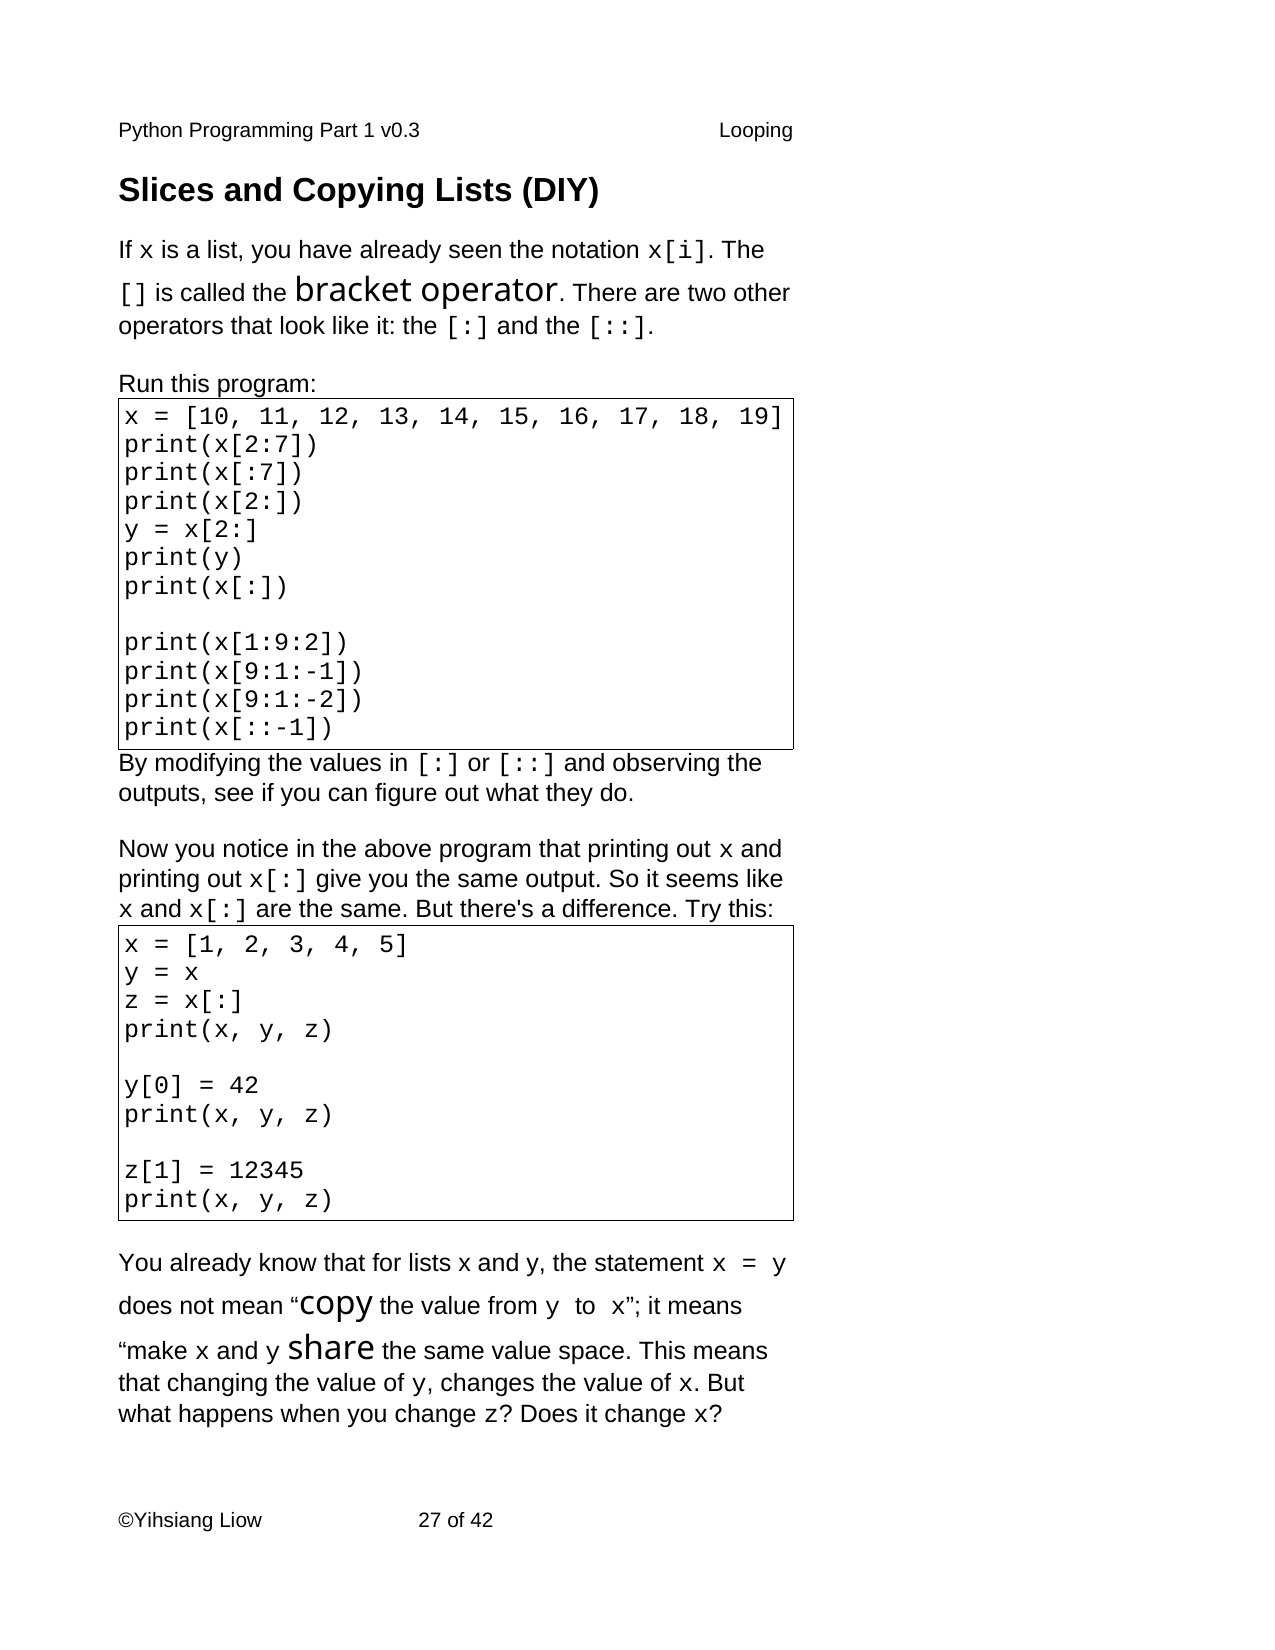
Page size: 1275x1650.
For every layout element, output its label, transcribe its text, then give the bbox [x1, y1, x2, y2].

text Run this program: [118, 369, 793, 397]
text If x is a list, you have already seen the notation x[i]. The [] is called the bracket operator. There are two other operators that look like it: the [:] and the [::]. [118, 236, 793, 342]
table_header x = [1, 2, 3, 4, 5] y = x z = x[:] print(x, y, z) y[0] = 42 print(x, y, z) z[1] = 12345 print(x, y, z) [119, 926, 793, 1220]
text Now you notice in the above program that printing out x and printing out x[:] give you the same output. So it seems like x and x[:] are the same. But there's a difference. Try this: [118, 835, 793, 925]
text Slices and Copying Lists (DIY) [118, 171, 793, 208]
text You already know that for lists x and y, the statement x = y does not mean “copy the value from y to x”; it means “make x and y share the same value space. This means that changing the value of y, changes the value of x. But what happens when you change z? Does it change x? [118, 1248, 793, 1429]
text By modifying the values in [:] or [::] and observing the outputs, see if you can figure out what they do. [118, 750, 793, 807]
table_header x = [10, 11, 12, 13, 14, 15, 16, 17, 18, 19] print(x[2:7]) print(x[:7]) print(x[2:]) y = x[2:] print(y) print(x[:]) print(x[1:9:2]) print(x[9:1:-1]) print(x[9:1:-2]) print(x[::-1]) [119, 399, 793, 749]
